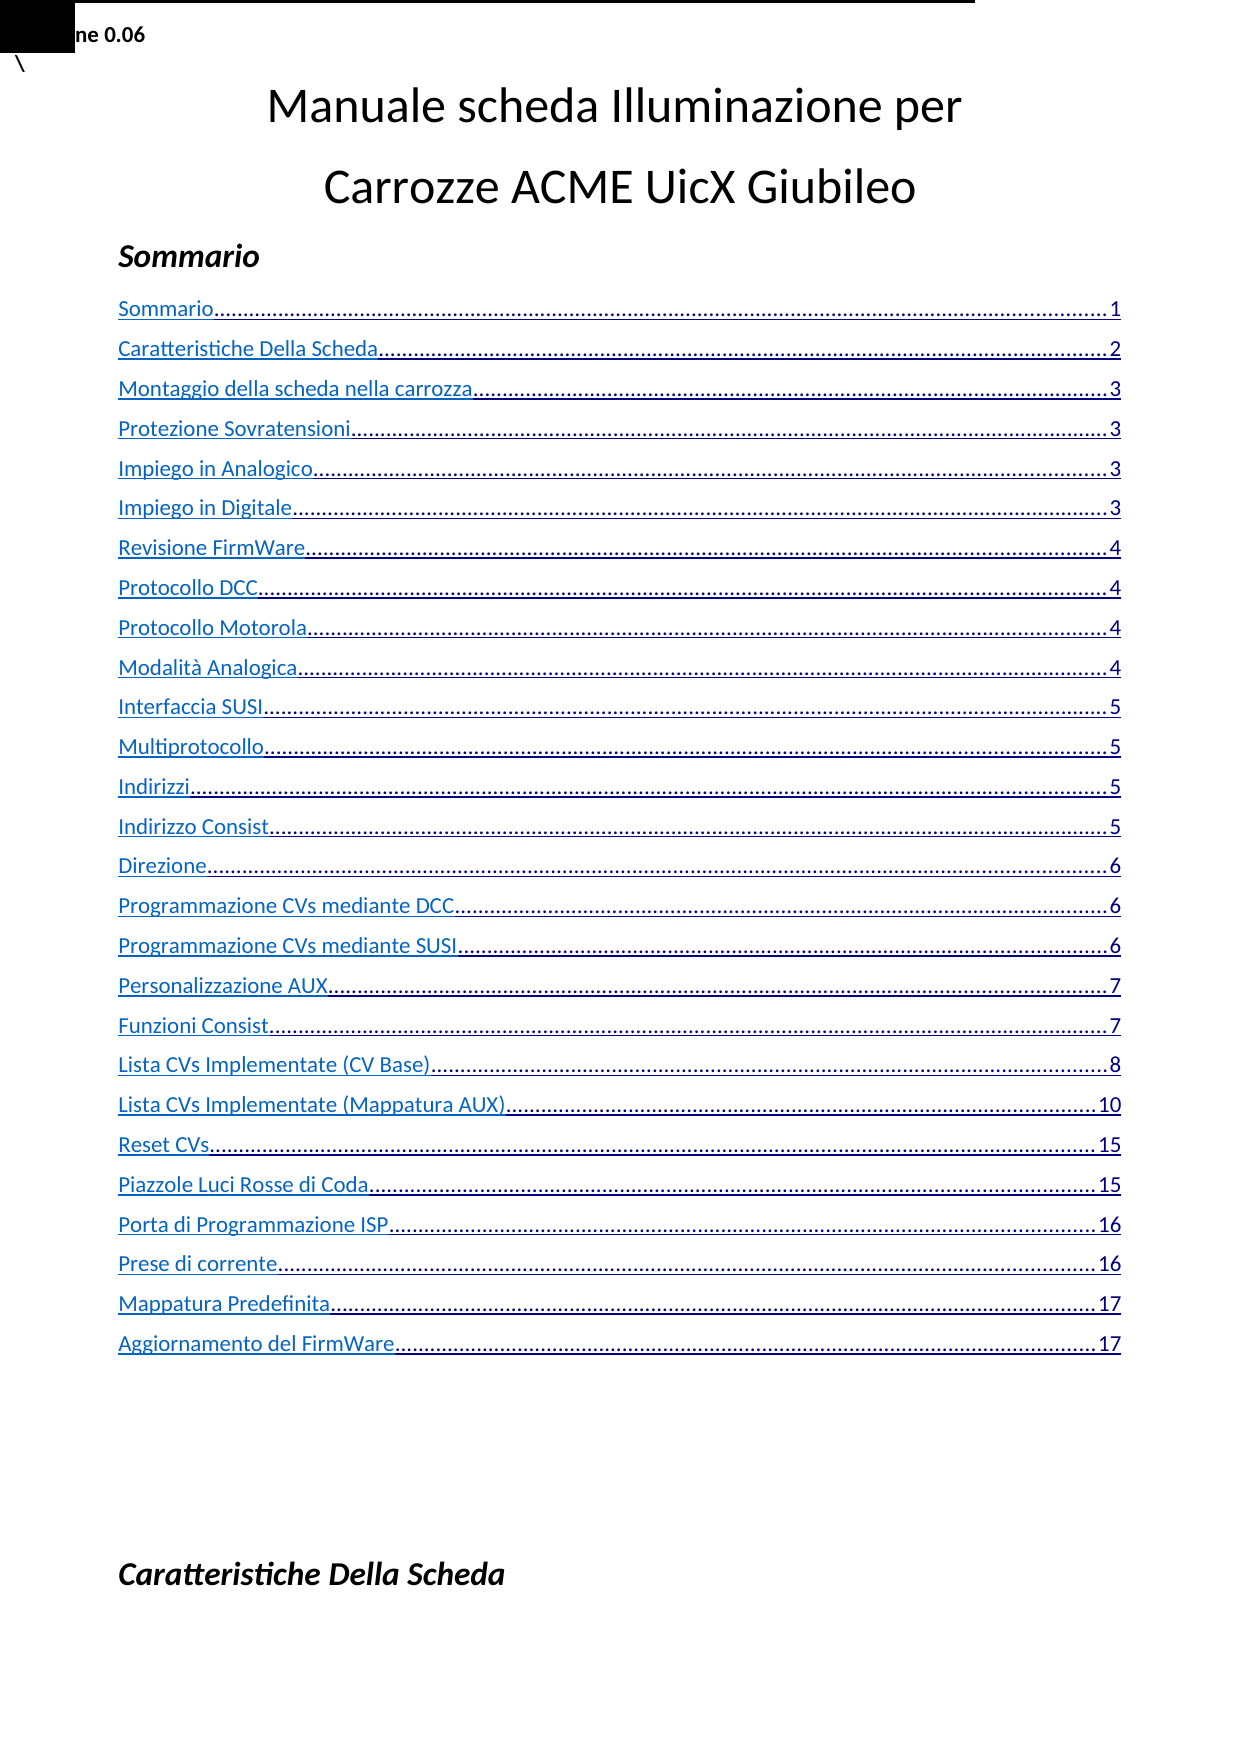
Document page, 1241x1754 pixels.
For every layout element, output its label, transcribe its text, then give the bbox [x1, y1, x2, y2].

text Multiprotocollo 5 [118, 732, 1122, 760]
text Mappatura Predefinita 17 [118, 1289, 1122, 1317]
subtitle Sommario [118, 235, 1122, 276]
text Sommario 1 [118, 294, 1122, 323]
text Caratteristiche Della Scheda 2 [118, 334, 1122, 362]
text Porta di Programmazione ISP 16 [118, 1210, 1122, 1238]
text Programmazione CVs mediante DCC 6 [118, 891, 1122, 919]
text Modalità Analogica 4 [118, 653, 1122, 681]
text Revisione FirmWare 4 [118, 533, 1122, 561]
text Aggiornamento del FirmWare 17 [118, 1329, 1122, 1357]
text Reset CVs 15 [118, 1130, 1122, 1158]
text Funzioni Consist 7 [118, 1011, 1122, 1039]
text Piazzole Luci Rosse di Coda 15 [118, 1170, 1122, 1198]
text Protocollo Motorola 4 [118, 613, 1122, 641]
text Lista CVs Implementate (Mappatura AUX) 10 [118, 1090, 1122, 1118]
text Prese di corrente 16 [118, 1249, 1122, 1278]
text Indirizzi 5 [118, 772, 1122, 800]
text Personalizzazione AUX 7 [118, 971, 1122, 999]
text Montaggio della scheda nella carrozza 3 [118, 374, 1122, 402]
text Indirizzo Consist 5 [118, 812, 1122, 840]
text Manuale scheda Illuminazione per [118, 74, 1122, 135]
text Carrozze ACME UicX Giubileo [118, 154, 1122, 216]
text Interfaccia SUSI 5 [118, 692, 1122, 721]
subtitle Caratteristiche Della Scheda [118, 1553, 1122, 1594]
text Programmazione CVs mediante SUSI 6 [118, 931, 1122, 959]
text Impiego in Analogico 3 [118, 454, 1122, 482]
text Protezione Sovratensioni 3 [118, 414, 1122, 442]
text Lista CVs Implementate (CV Base) 8 [118, 1051, 1122, 1079]
text Protocollo DCC 4 [118, 573, 1122, 601]
text Impiego in Digitale 3 [118, 493, 1122, 522]
text Direzione 6 [118, 852, 1122, 880]
